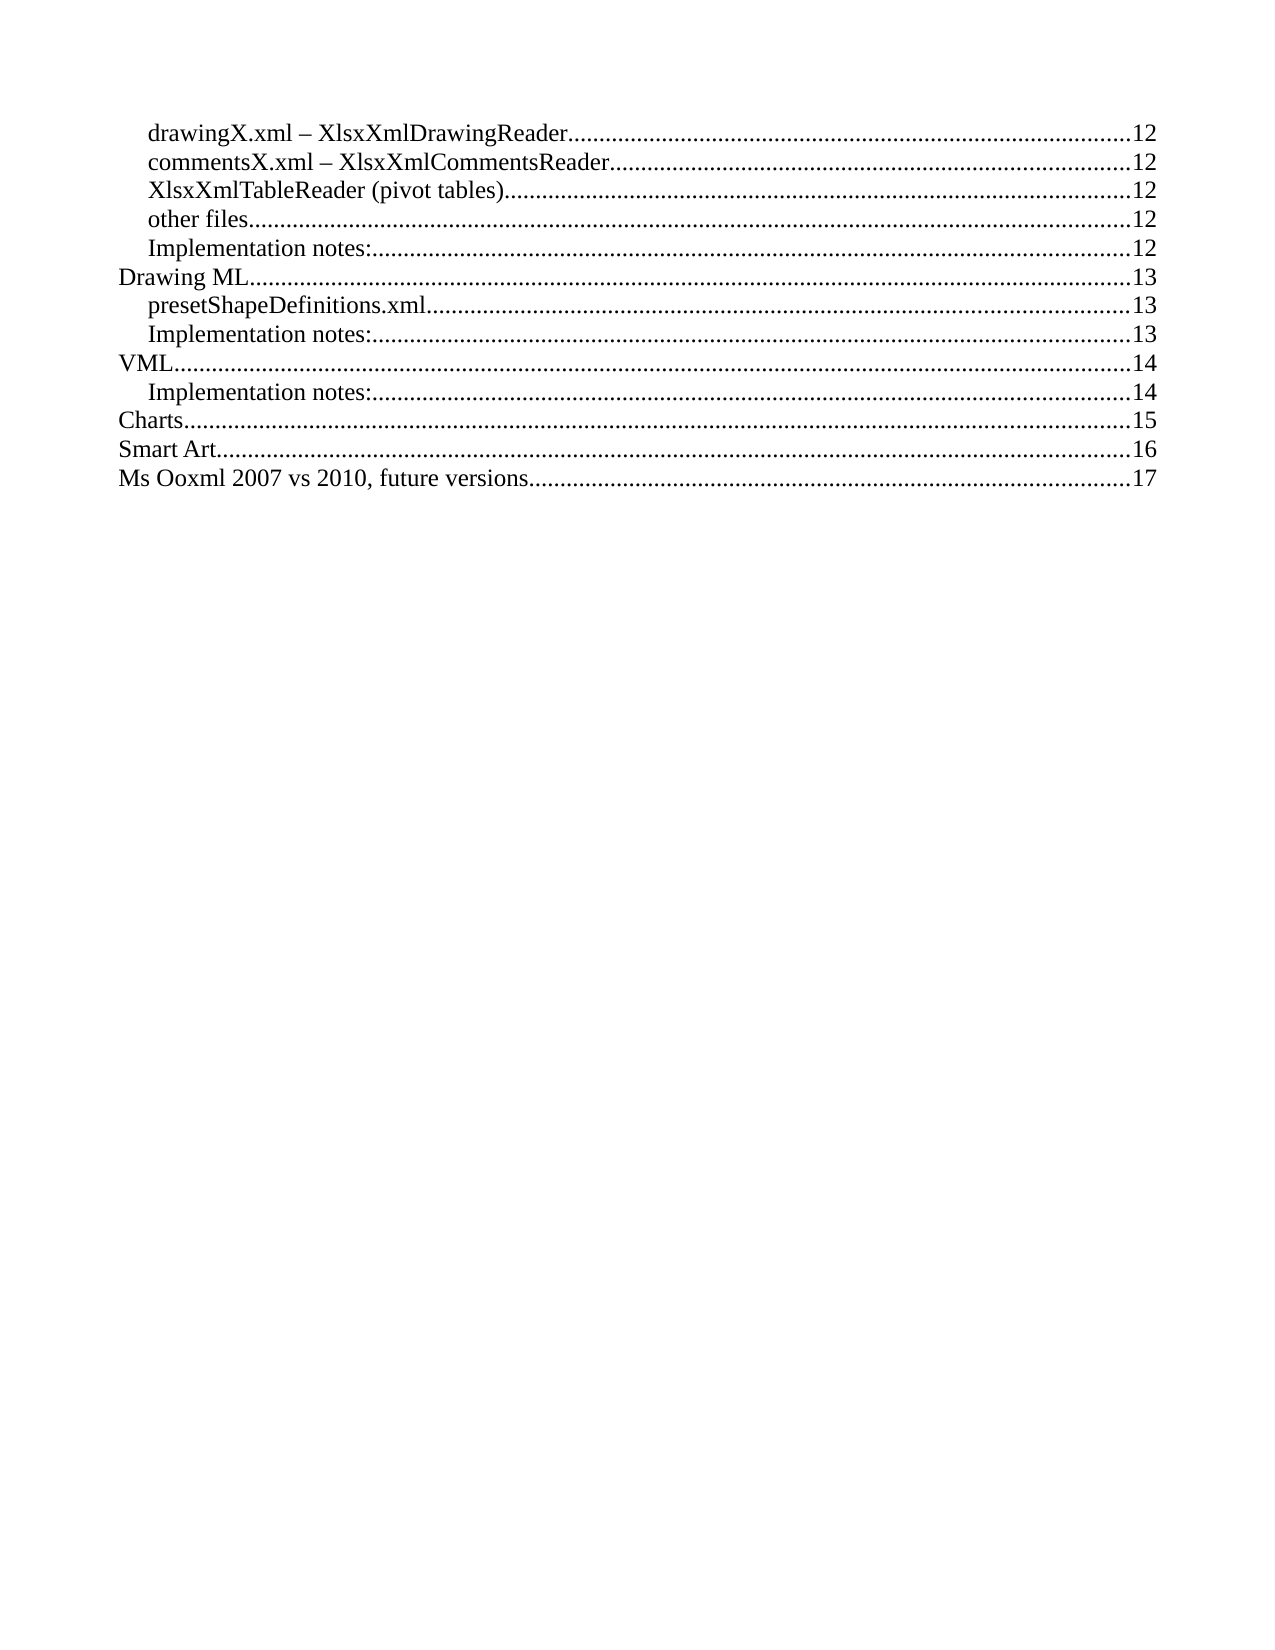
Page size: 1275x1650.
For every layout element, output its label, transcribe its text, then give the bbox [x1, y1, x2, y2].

text Drawing ML 13 [118, 262, 1157, 291]
text presetShapeDefinitions.xml 13 [148, 291, 1157, 319]
text VML 14 [118, 348, 1157, 377]
text Implementation notes: 12 [148, 233, 1157, 262]
text Implementation notes: 14 [148, 377, 1157, 406]
text Implementation notes: 13 [148, 319, 1157, 348]
text commentsX.xml – XlsxXmlCommentsReader 12 [148, 147, 1157, 176]
text XlsxXmlTableReader (pivot tables) 12 [148, 176, 1157, 204]
text drawingX.xml – XlsxXmlDrawingReader 12 [148, 118, 1157, 147]
text Ms Ooxml 2007 vs 2010, future versions 17 [118, 463, 1157, 492]
text other files 12 [148, 204, 1157, 233]
text Smart Art 16 [118, 434, 1157, 463]
text Charts 15 [118, 406, 1157, 434]
